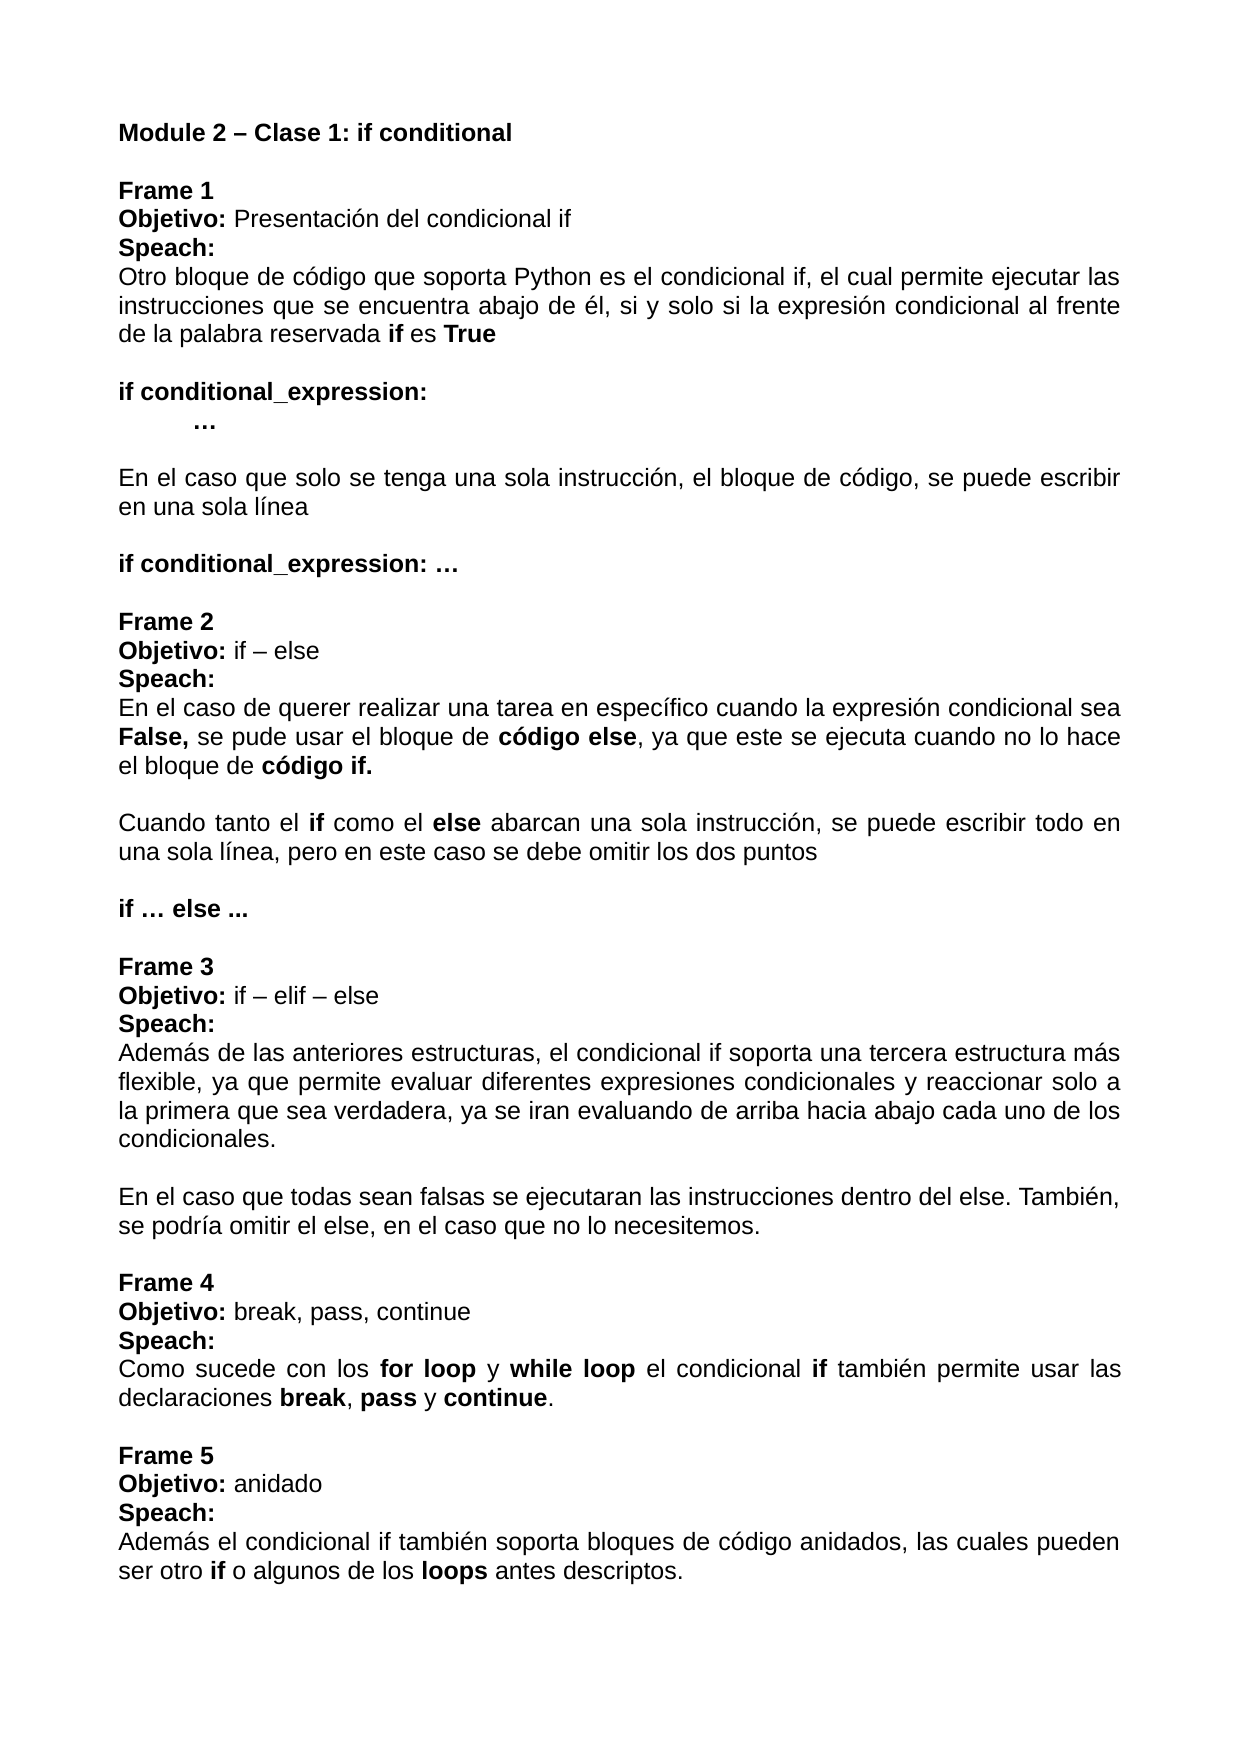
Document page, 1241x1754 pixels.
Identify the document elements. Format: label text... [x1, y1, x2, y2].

text Frame 3 [118, 952, 1122, 981]
text Frame 4 [118, 1268, 1122, 1297]
text Speach: [118, 1009, 1122, 1038]
text Frame 5 [118, 1441, 1122, 1469]
text Otro bloque de código que soporta Python es el condicional if, el cual permite ejecutar las instrucciones que se encuentra abajo de él, si y solo si la expresión condicional al frente de la palabra reservada if es True [118, 262, 1122, 348]
text Cuando tanto el if como el else abarcan una sola instrucción, se puede escribir todo en una sola línea, pero en este caso se debe omitir los dos puntos [118, 808, 1122, 866]
text Speach: [118, 1498, 1122, 1527]
text if … else ... [118, 894, 1122, 923]
text if conditional_expression: … [118, 549, 1122, 578]
text Frame 1 [118, 176, 1122, 204]
text Objetivo: if – elif – else [118, 981, 1122, 1009]
text Como sucede con los for loop y while loop el condicional if también permite usar las declaraciones break, pass y continue. [118, 1354, 1122, 1412]
text En el caso que solo se tenga una sola instrucción, el bloque de código, se puede escribir en una sola línea [118, 463, 1122, 521]
text En el caso de querer realizar una tarea en específico cuando la expresión condicional sea False, se pude usar el bloque de código else, ya que este se ejecuta cuando no lo hace el bloque de código if. [118, 693, 1122, 779]
text … [118, 406, 1122, 434]
text En el caso que todas sean falsas se ejecutaran las instrucciones dentro del else. También, se podría omitir el else, en el caso que no lo necesitemos. [118, 1182, 1122, 1239]
text Además de las anteriores estructuras, el condicional if soporta una tercera estructura más flexible, ya que permite evaluar diferentes expresiones condicionales y reaccionar solo a la primera que sea verdadera, ya se iran evaluando de arriba hacia abajo cada uno de los condicionales. [118, 1038, 1122, 1153]
text Speach: [118, 1326, 1122, 1354]
text Speach: [118, 233, 1122, 262]
text Además el condicional if también soporta bloques de código anidados, las cuales pueden ser otro if o algunos de los loops antes descriptos. [118, 1527, 1122, 1584]
text Objetivo: if – else [118, 636, 1122, 664]
text Speach: [118, 664, 1122, 693]
text Objetivo: Presentación del condicional if [118, 204, 1122, 233]
text Objetivo: break, pass, continue [118, 1297, 1122, 1326]
text Objetivo: anidado [118, 1469, 1122, 1498]
text Frame 2 [118, 607, 1122, 636]
text Module 2 – Clase 1: if conditional [118, 118, 1122, 147]
text if conditional_expression: [118, 377, 1122, 406]
